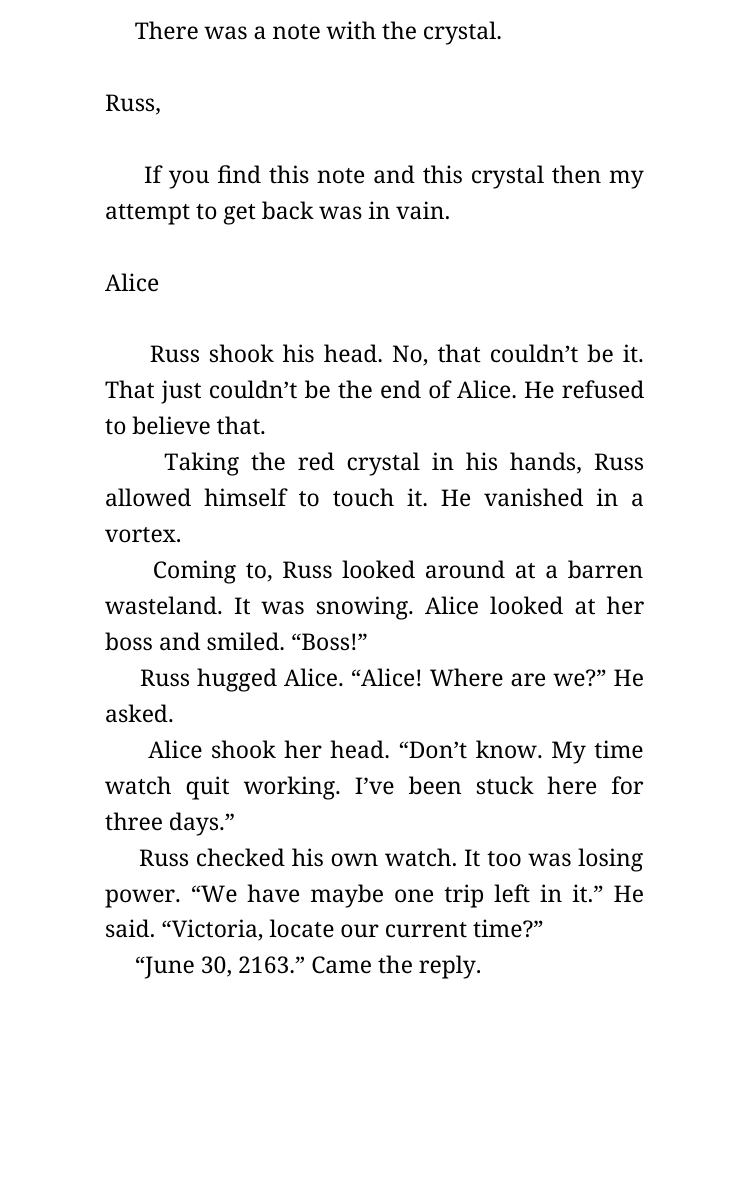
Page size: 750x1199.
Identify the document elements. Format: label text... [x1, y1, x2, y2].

text There was a note with the crystal. [105, 15, 645, 46]
text Alice [105, 267, 645, 298]
text Russ checked his own watch. It too was losing power. “We have maybe one trip left in it.” He said. “Victoria, locate our current time?” [105, 842, 645, 945]
text Alice shook her head. “Don’t know. My time watch quit working. I’ve been stuck here for three days.” [105, 734, 645, 837]
text “June 30, 2163.” Came the reply. [105, 949, 645, 981]
text Taking the red crystal in his hands, Russ allowed himself to touch it. He vanished in a vortex. [105, 446, 645, 549]
text Russ, [105, 87, 645, 118]
text Russ hugged Alice. “Alice! Where are we?” He asked. [105, 662, 645, 729]
text If you find this note and this crystal then my attempt to get back was in vain. [105, 159, 645, 226]
text Coming to, Russ looked around at a barren wasteland. It was snowing. Alice looked at her boss and smiled. “Boss!” [105, 554, 645, 657]
text Russ shook his head. No, that couldn’t be it. That just couldn’t be the end of Alice. He refused to believe that. [105, 338, 645, 442]
